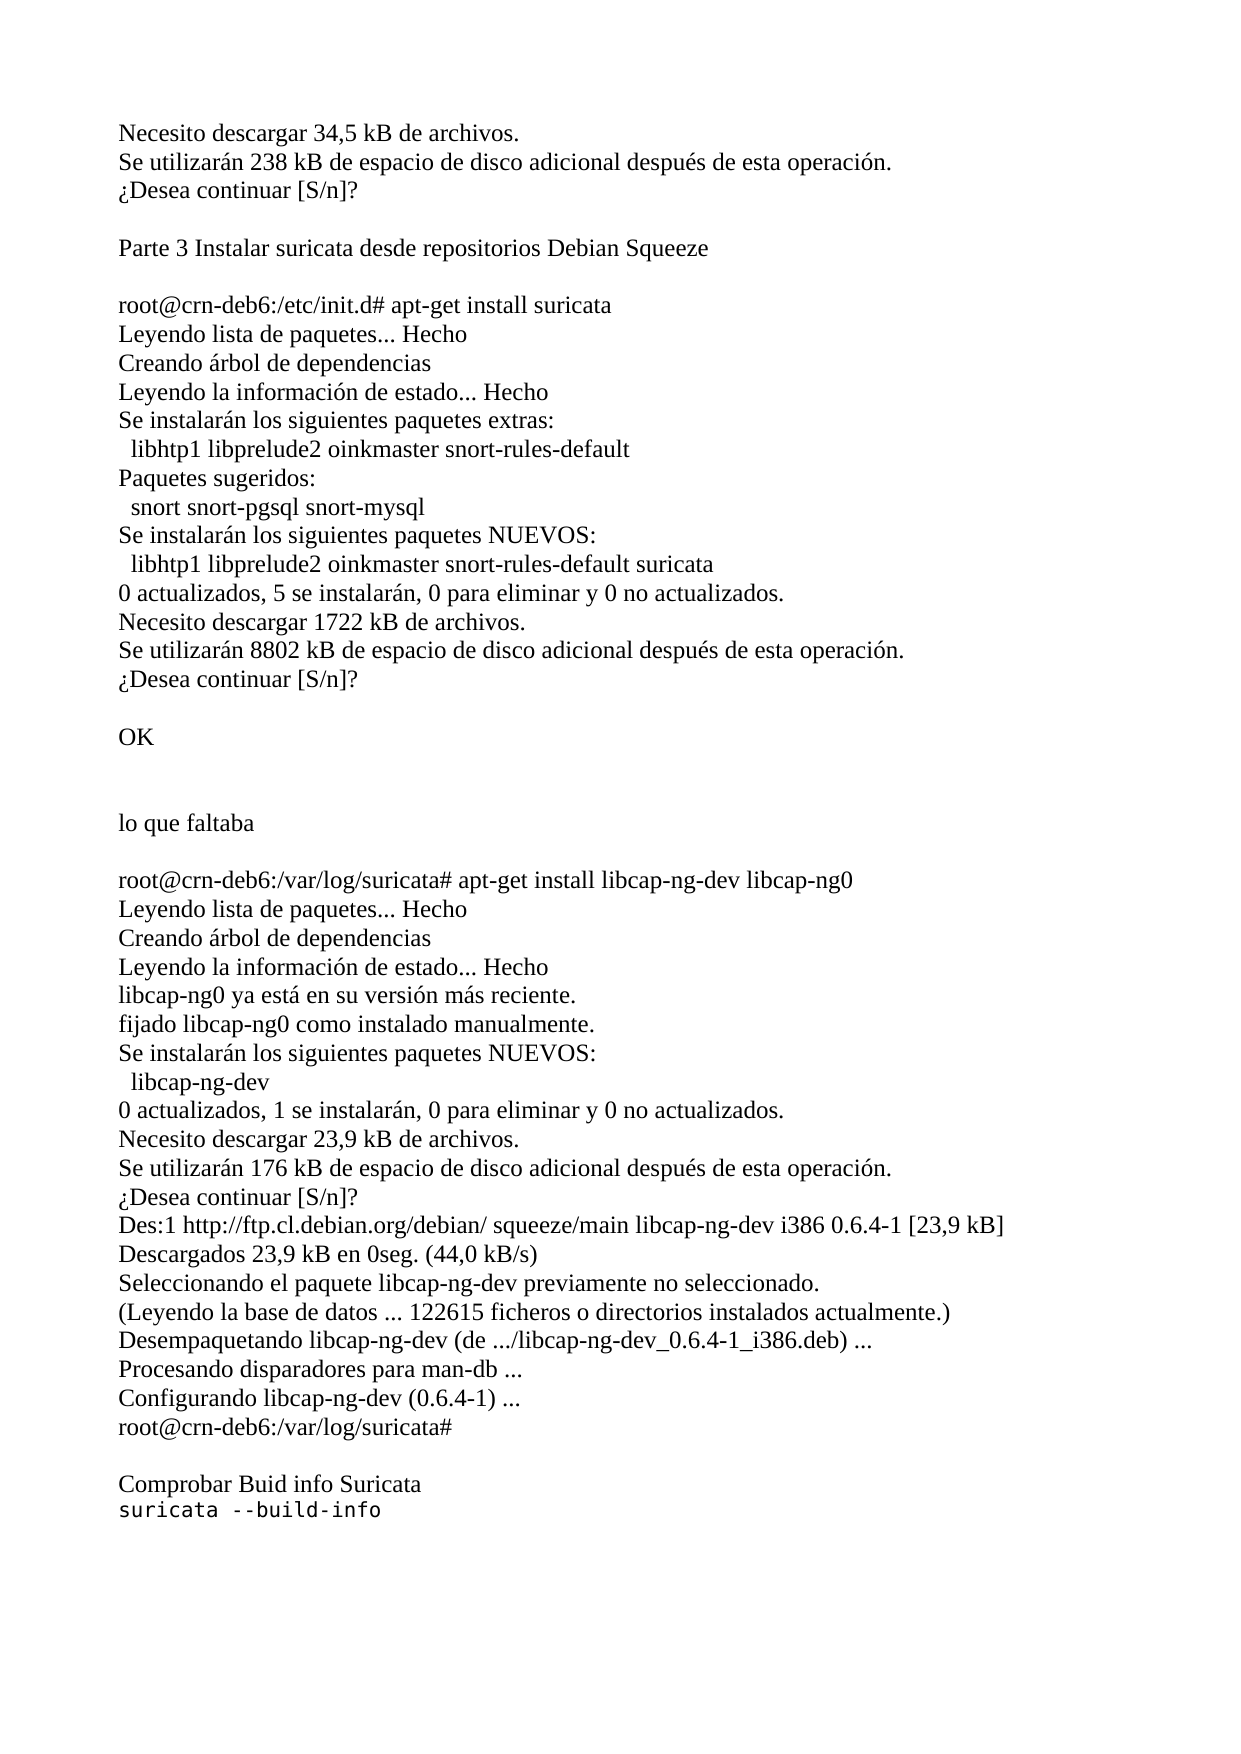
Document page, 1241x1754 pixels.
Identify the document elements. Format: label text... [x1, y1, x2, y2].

text Leyendo lista de paquetes... Hecho [118, 894, 1122, 923]
text Seleccionando el paquete libcap-ng-dev previamente no seleccionado. [118, 1268, 1122, 1297]
text (Leyendo la base de datos ... 122615 ficheros o directorios instalados actualmente.) [118, 1297, 1122, 1326]
text OK [118, 722, 1122, 751]
text Comprobar Buid info Suricata [118, 1469, 1122, 1498]
text fijado libcap-ng0 como instalado manualmente. [118, 1009, 1122, 1038]
text root@crn-deb6:/etc/init.d# apt-get install suricata [118, 291, 1122, 319]
text Se instalarán los siguientes paquetes extras: [118, 406, 1122, 434]
text Necesito descargar 23,9 kB de archivos. [118, 1124, 1122, 1153]
text Necesito descargar 34,5 kB de archivos. [118, 118, 1122, 147]
text Se utilizarán 238 kB de espacio de disco adicional después de esta operación. [118, 147, 1122, 176]
text libhtp1 libprelude2 oinkmaster snort-rules-default suricata [118, 549, 1122, 578]
text root@crn-deb6:/var/log/suricata# [118, 1412, 1122, 1441]
text Leyendo lista de paquetes... Hecho [118, 319, 1122, 348]
text snort snort-pgsql snort-mysql [118, 492, 1122, 521]
text Leyendo la información de estado... Hecho [118, 377, 1122, 406]
text libhtp1 libprelude2 oinkmaster snort-rules-default [118, 434, 1122, 463]
text Procesando disparadores para man-db ... [118, 1354, 1122, 1383]
text Necesito descargar 1722 kB de archivos. [118, 607, 1122, 636]
text Configurando libcap-ng-dev (0.6.4-1) ... [118, 1383, 1122, 1412]
text Se instalarán los siguientes paquetes NUEVOS: [118, 521, 1122, 549]
text Creando árbol de dependencias [118, 348, 1122, 377]
text libcap-ng-dev [118, 1067, 1122, 1096]
text ¿Desea continuar [S/n]? [118, 176, 1122, 204]
text Paquetes sugeridos: [118, 463, 1122, 492]
text ¿Desea continuar [S/n]? [118, 664, 1122, 693]
text lo que faltaba [118, 808, 1122, 837]
text Descargados 23,9 kB en 0seg. (44,0 kB/s) [118, 1239, 1122, 1268]
text Creando árbol de dependencias [118, 923, 1122, 952]
text ¿Desea continuar [S/n]? [118, 1182, 1122, 1211]
text libcap-ng0 ya está en su versión más reciente. [118, 981, 1122, 1009]
text Se utilizarán 176 kB de espacio de disco adicional después de esta operación. [118, 1153, 1122, 1182]
text Parte 3 Instalar suricata desde repositorios Debian Squeeze [118, 233, 1122, 262]
text root@crn-deb6:/var/log/suricata# apt-get install libcap-ng-dev libcap-ng0 [118, 866, 1122, 894]
text Des:1 http://ftp.cl.debian.org/debian/ squeeze/main libcap-ng-dev i386 0.6.4-1 [23,9 kB] [118, 1211, 1122, 1239]
text 0 actualizados, 5 se instalarán, 0 para eliminar y 0 no actualizados. [118, 578, 1122, 607]
text Desempaquetando libcap-ng-dev (de .../libcap-ng-dev_0.6.4-1_i386.deb) ... [118, 1326, 1122, 1354]
text Se utilizarán 8802 kB de espacio de disco adicional después de esta operación. [118, 636, 1122, 664]
text 0 actualizados, 1 se instalarán, 0 para eliminar y 0 no actualizados. [118, 1096, 1122, 1124]
text Se instalarán los siguientes paquetes NUEVOS: [118, 1038, 1122, 1067]
text Leyendo la información de estado... Hecho [118, 952, 1122, 981]
text suricata --build-info [118, 1498, 1122, 1522]
